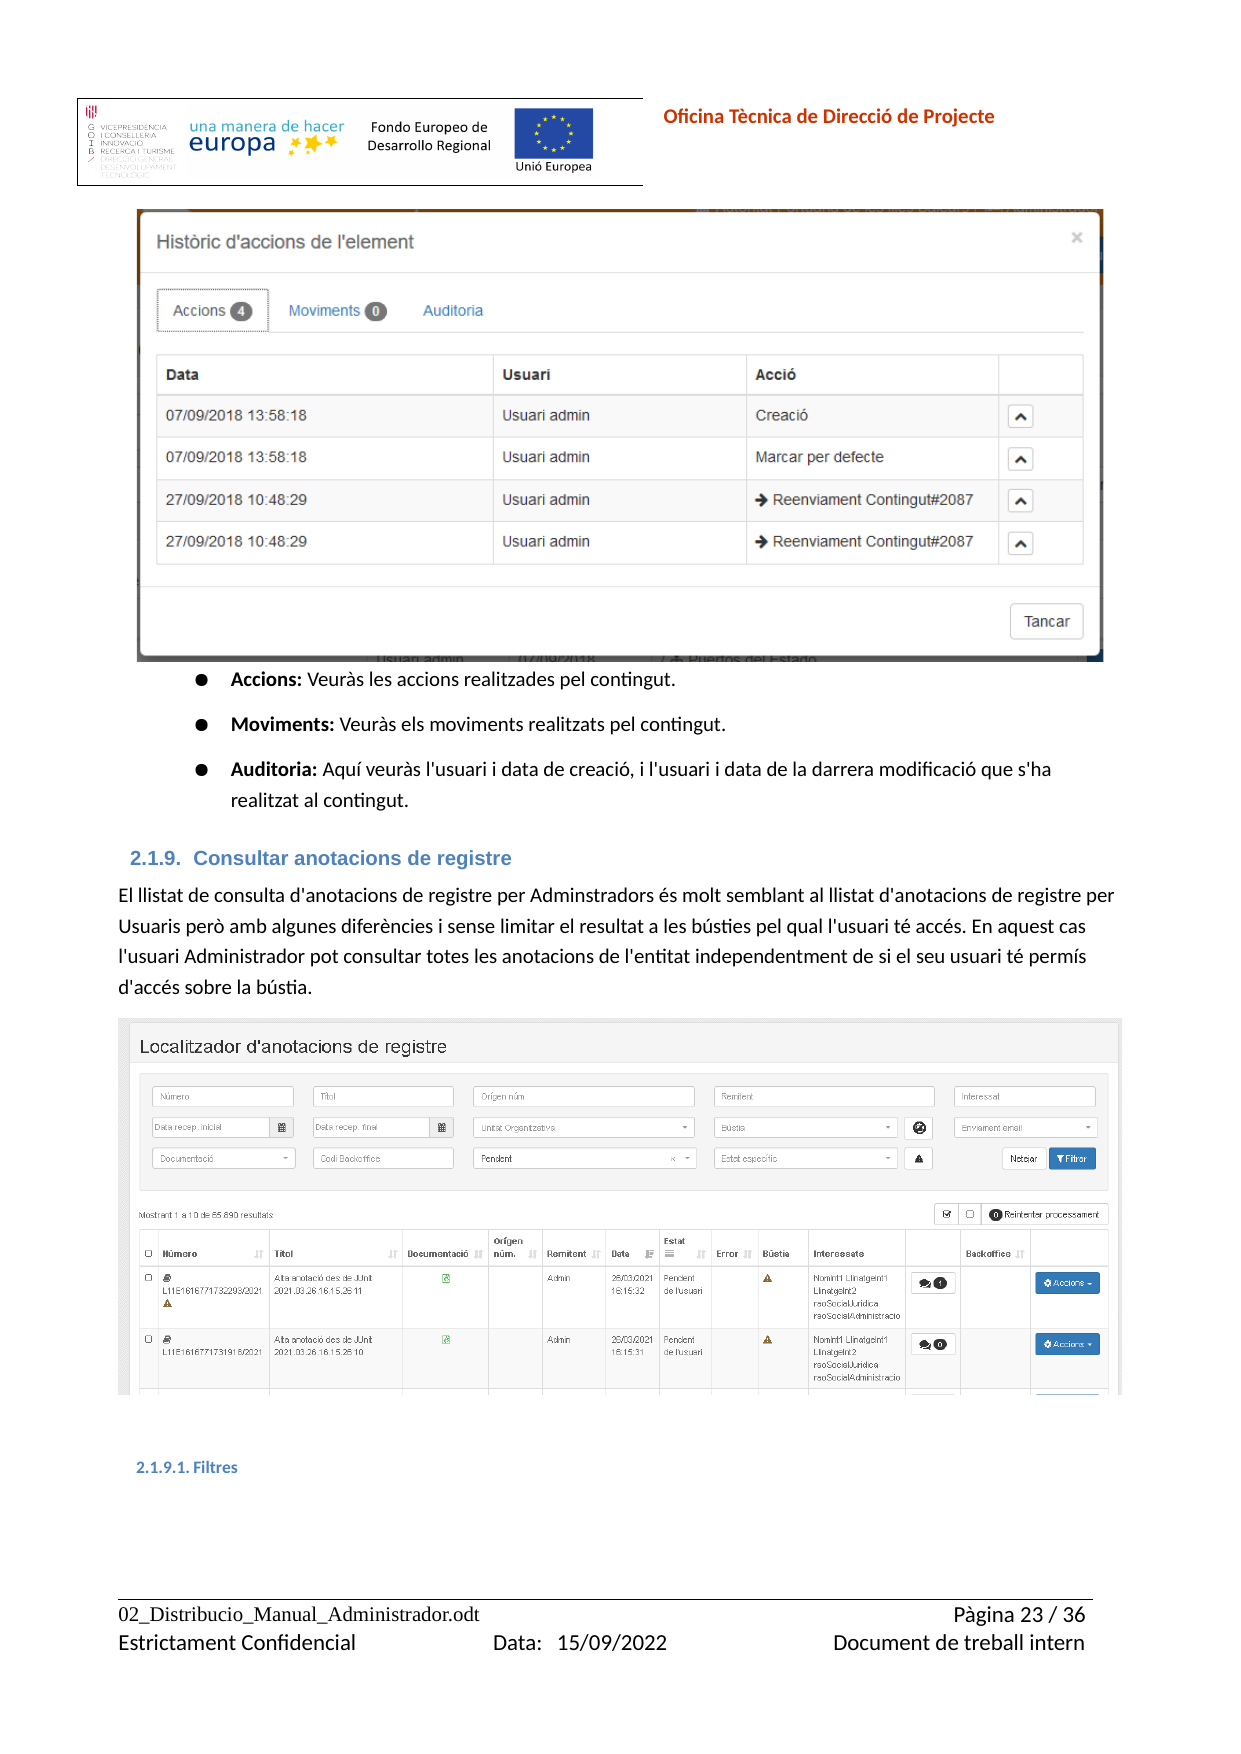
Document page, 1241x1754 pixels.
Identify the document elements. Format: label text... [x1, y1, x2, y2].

subtitle Consultar anotacions de registre [130, 847, 1122, 870]
picture [136, 209, 1104, 662]
picture [82, 103, 181, 180]
text El llistat de consulta d'anotacions de registre per Adminstradors és molt semblant al llistat d'anotacions de registre per Usuaris però amb algunes diferències i sense limitar el resultat a les bústies pel qual l'usuari té accés. En aquest cas l'usuari Administrador pot consultar totes les anotacions de l'entitat independentment de si el seu usuari té permís d'accés sobre la bústia. [118, 883, 1122, 999]
picture [187, 103, 599, 180]
subtitle Filtres [136, 1457, 1122, 1478]
list Moviments: Veuràs els moviments realitzats pel contingut. [193, 712, 1122, 737]
list Accions: Veuràs les accions realitzades pel contingut. [193, 209, 1122, 692]
picture [118, 1018, 1123, 1395]
list Auditoria: Aquí veuràs l'usuari i data de creació, i l'usuari i data de la darrera modificació que s'ha realitzat al contingut. [193, 757, 1122, 812]
